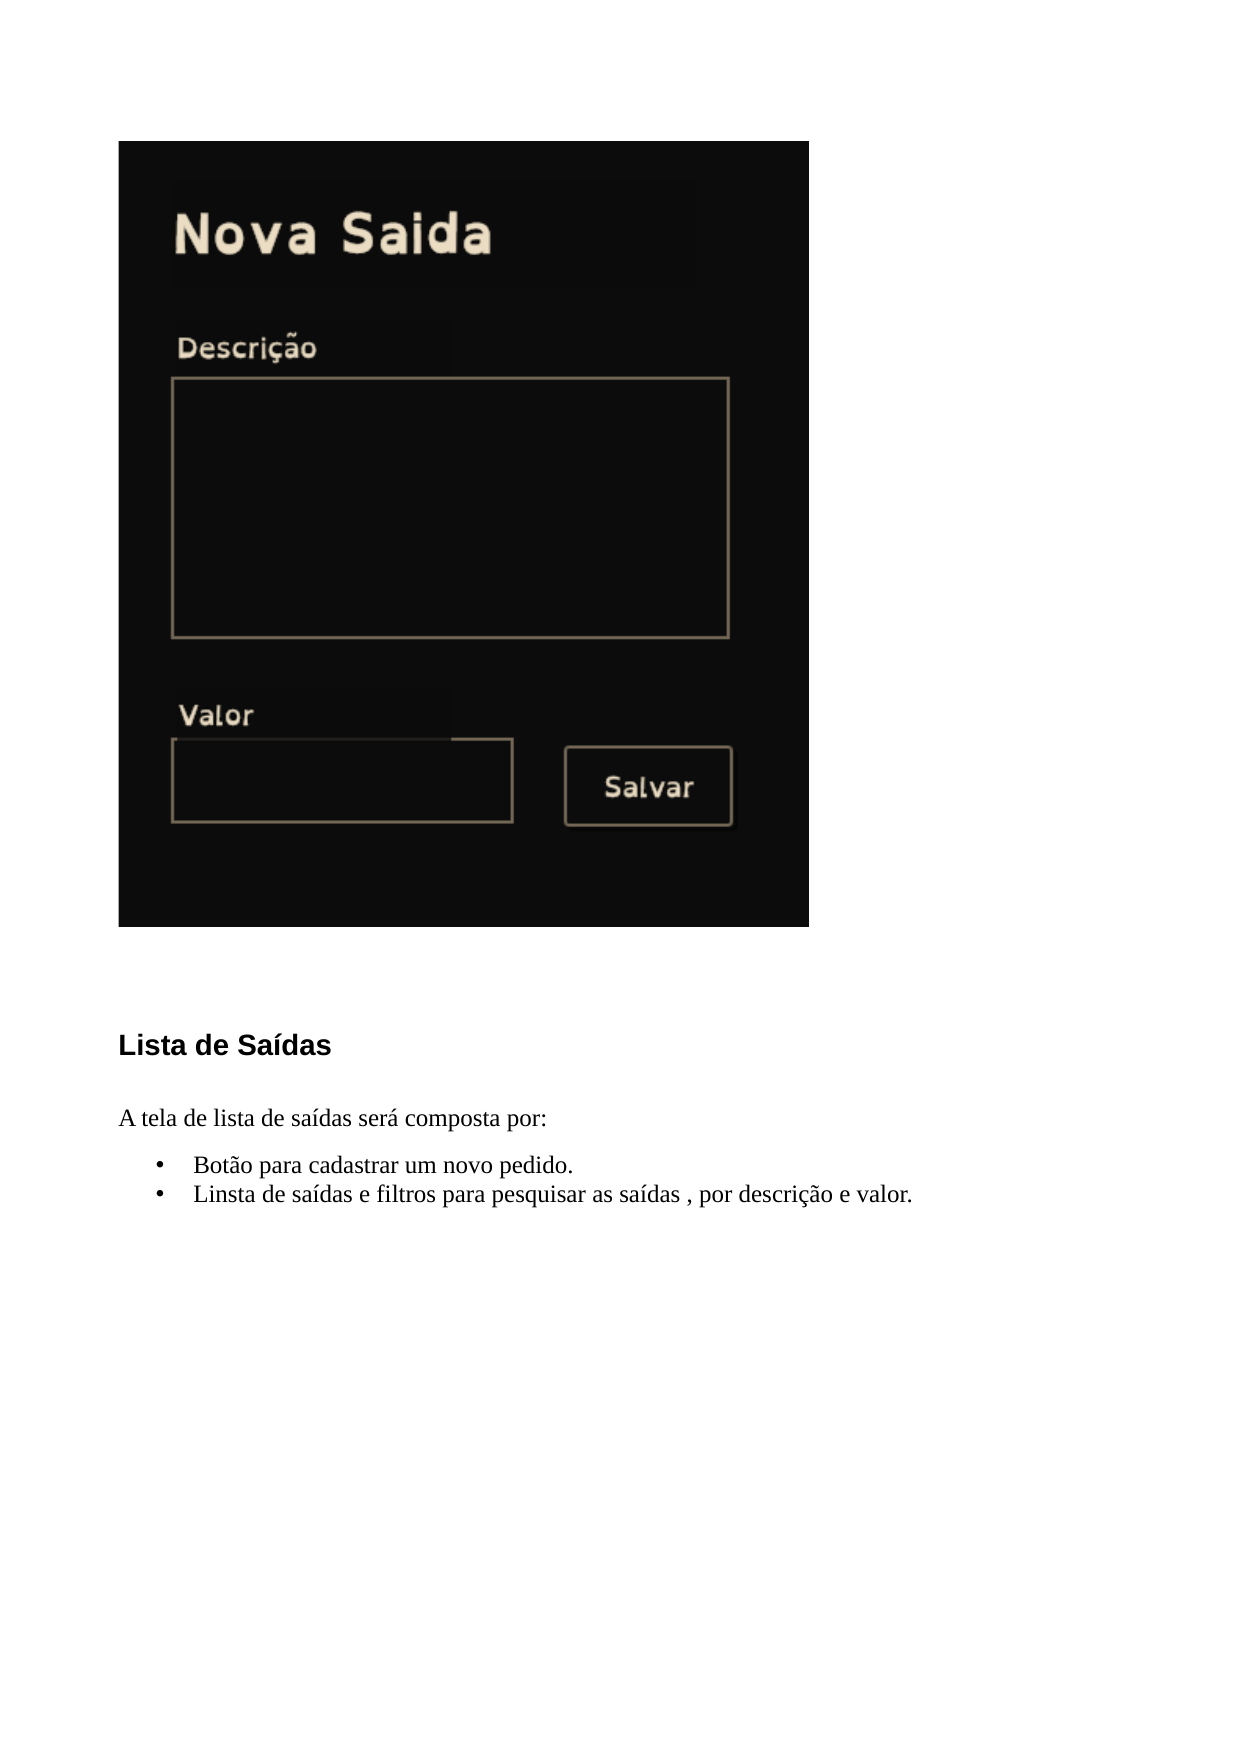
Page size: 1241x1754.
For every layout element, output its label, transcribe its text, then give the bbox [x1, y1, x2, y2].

picture [118, 141, 809, 927]
subtitle Lista de Saídas [118, 1028, 1122, 1062]
text A tela de lista de saídas será composta por: [118, 1103, 1122, 1132]
list Botão para cadastrar um novo pedido. [156, 1151, 1122, 1179]
list Linsta de saídas e filtros para pesquisar as saídas , por descrição e valor. [156, 1179, 1122, 1208]
